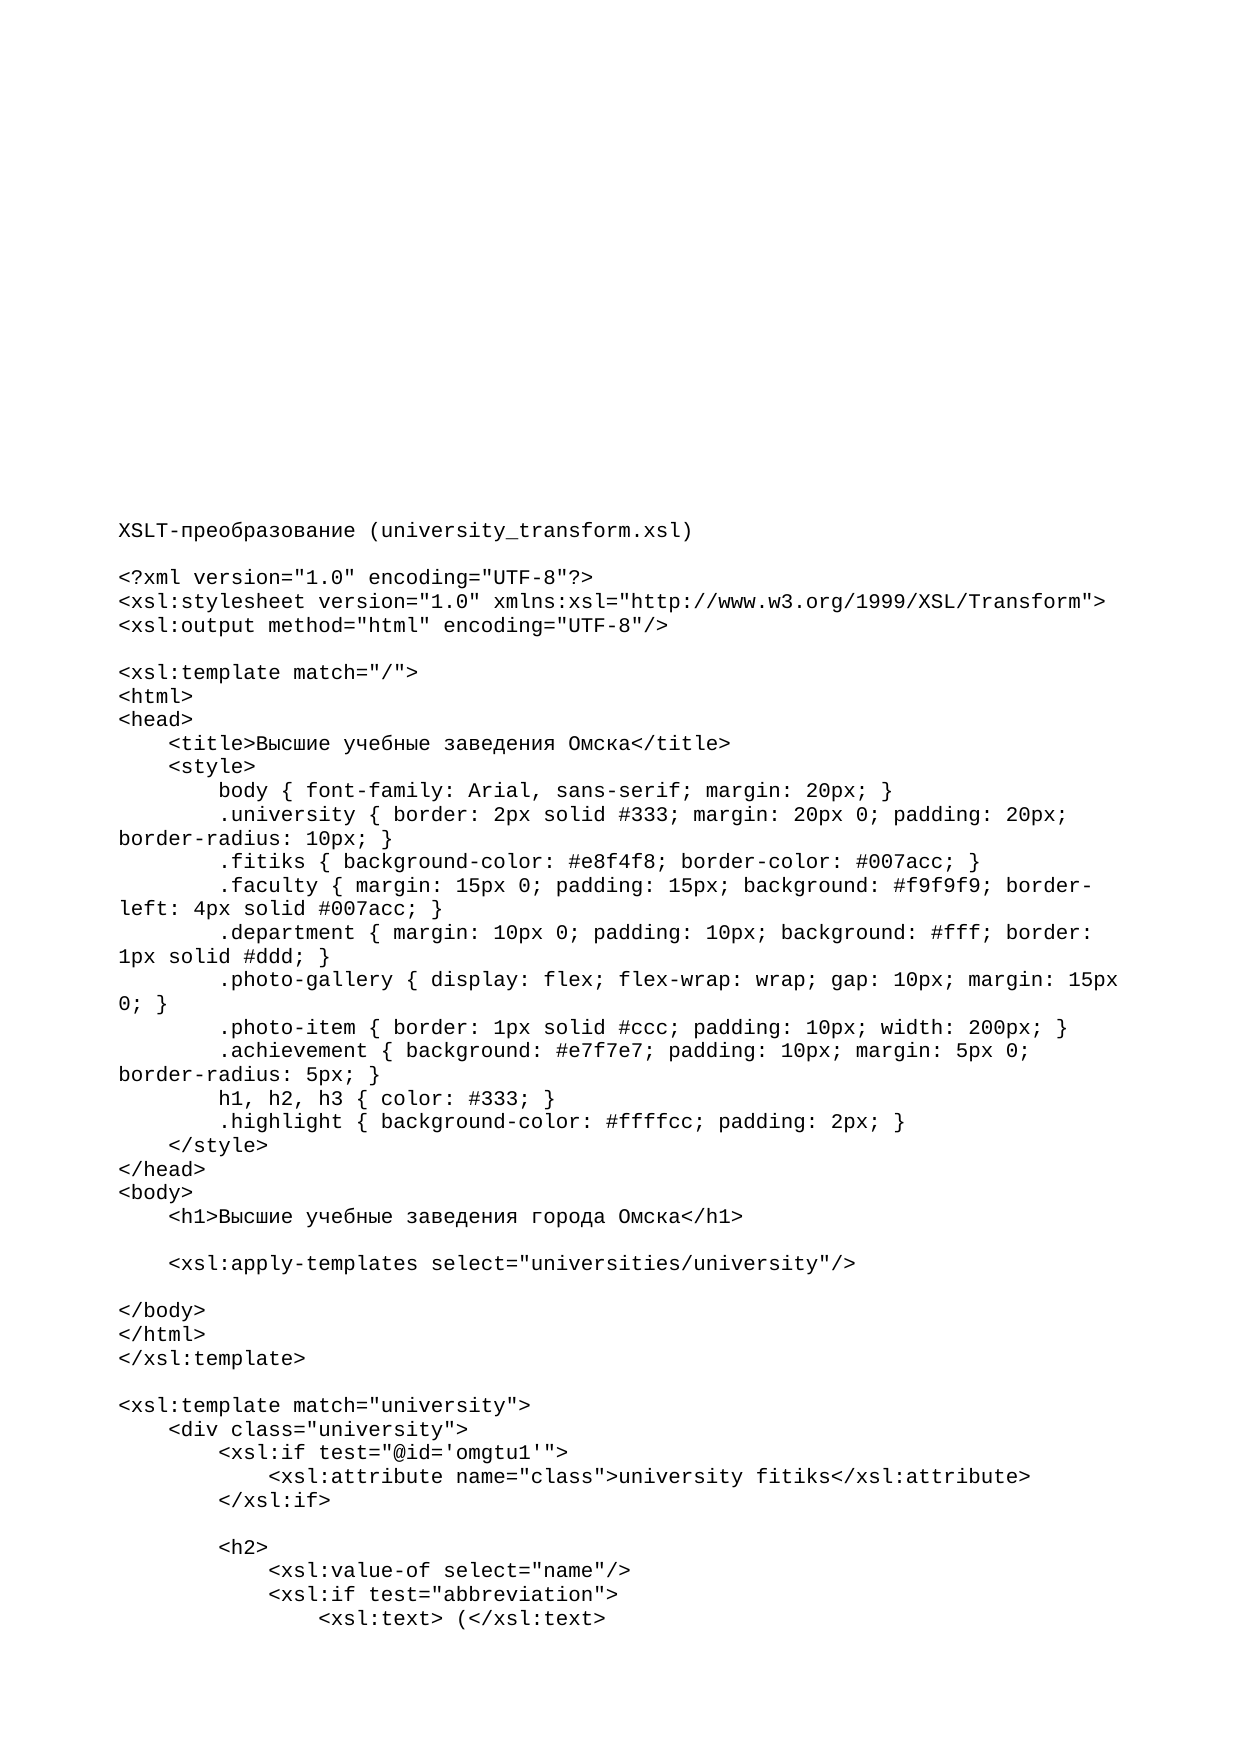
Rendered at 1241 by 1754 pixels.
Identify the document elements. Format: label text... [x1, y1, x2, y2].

text <xsl:apply-templates select="universities/university"/> [118, 1253, 1122, 1277]
text </xsl:template> [118, 1348, 1122, 1371]
text .achievement { background: #e7f7e7; padding: 10px; margin: 5px 0; border-radius: 5px; } [118, 1040, 1122, 1088]
text <xsl:attribute name="class">university fitiks</xsl:attribute> [118, 1466, 1122, 1489]
text <xsl:value-of select="name"/> [118, 1561, 1122, 1584]
text <xsl:text> (</xsl:text> [118, 1608, 1122, 1631]
text <h2> [118, 1537, 1122, 1561]
text </head> [118, 1158, 1122, 1182]
text .photo-gallery { display: flex; flex-wrap: wrap; gap: 10px; margin: 15px 0; } [118, 969, 1122, 1017]
text <xsl:if test="@id='omgtu1'"> [118, 1442, 1122, 1466]
text <xsl:template match="/"> [118, 662, 1122, 686]
text <body> [118, 1182, 1122, 1206]
text .faculty { margin: 15px 0; padding: 15px; background: #f9f9f9; border-left: 4px solid #007acc; } [118, 875, 1122, 922]
text <title>Высшие учебные заведения Омска</title> [118, 733, 1122, 757]
text <xsl:output method="html" encoding="UTF-8"/> [118, 615, 1122, 638]
text <style> [118, 757, 1122, 780]
text .department { margin: 10px 0; padding: 10px; background: #fff; border: 1px solid #ddd; } [118, 922, 1122, 969]
text <div class="university"> [118, 1419, 1122, 1442]
text </body> [118, 1300, 1122, 1324]
text .photo-item { border: 1px solid #ccc; padding: 10px; width: 200px; } [118, 1017, 1122, 1040]
text .university { border: 2px solid #333; margin: 20px 0; padding: 20px; border-radius: 10px; } [118, 804, 1122, 851]
text </style> [118, 1135, 1122, 1158]
text <xsl:if test="abbreviation"> [118, 1584, 1122, 1608]
text </html> [118, 1324, 1122, 1348]
text .fitiks { background-color: #e8f4f8; border-color: #007acc; } [118, 851, 1122, 875]
text </xsl:if> [118, 1489, 1122, 1513]
text <?xml version="1.0" encoding="UTF-8"?> [118, 567, 1122, 591]
text <html> [118, 686, 1122, 709]
text <xsl:stylesheet version="1.0" xmlns:xsl="http://www.w3.org/1999/XSL/Transform"> [118, 591, 1122, 615]
text XSLT-преобразование (university_transform.xsl) [118, 520, 1122, 544]
text .highlight { background-color: #ffffcc; padding: 2px; } [118, 1111, 1122, 1135]
text <head> [118, 709, 1122, 733]
text h1, h2, h3 { color: #333; } [118, 1088, 1122, 1111]
text <xsl:template match="university"> [118, 1395, 1122, 1419]
text <h1>Высшие учебные заведения города Омска</h1> [118, 1206, 1122, 1229]
text body { font-family: Arial, sans-serif; margin: 20px; } [118, 780, 1122, 804]
